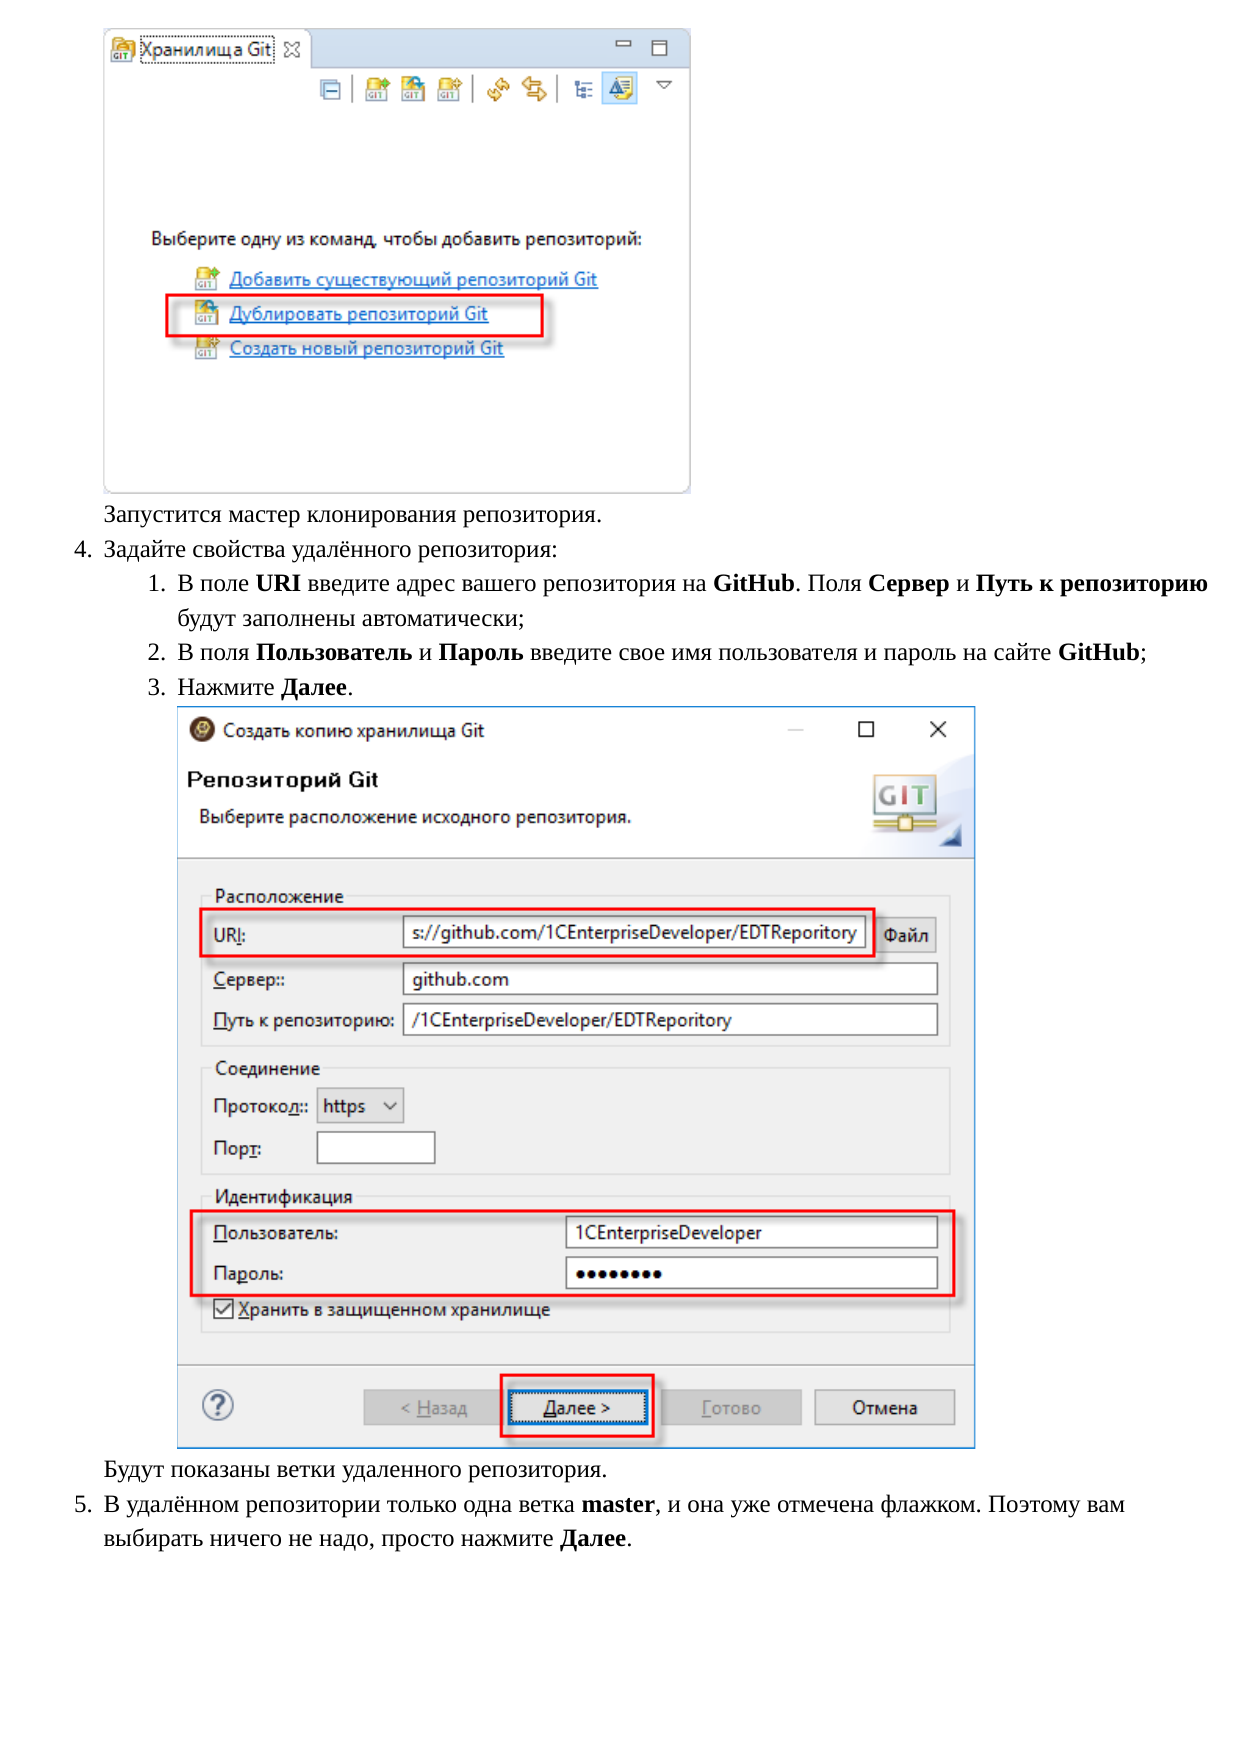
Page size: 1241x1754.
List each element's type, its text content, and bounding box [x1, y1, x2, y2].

list В поле URI введите адрес вашего репозитория на GitHub. Поля Сервер и Путь к репозиторию будут заполнены автоматически; [147, 568, 1211, 632]
list В удалённом репозитории только одна ветка master, и она уже отмечена флажком. Поэтому вам выбирать ничего не надо, просто нажмите Далее. [74, 1489, 1211, 1552]
list Нажмите Далее. [147, 672, 1211, 701]
picture [103, 28, 691, 494]
picture [177, 706, 976, 1449]
list В поля Пользователь и Пароль введите свое имя пользователя и пароль на сайте GitHub; [147, 637, 1211, 666]
list Задайте свойства удалённого репозитория: [74, 534, 1211, 563]
list Запустится мастер клонирования репозитория. [74, 499, 1211, 528]
list Будут показаны ветки удаленного репозитория. [74, 1454, 1211, 1483]
